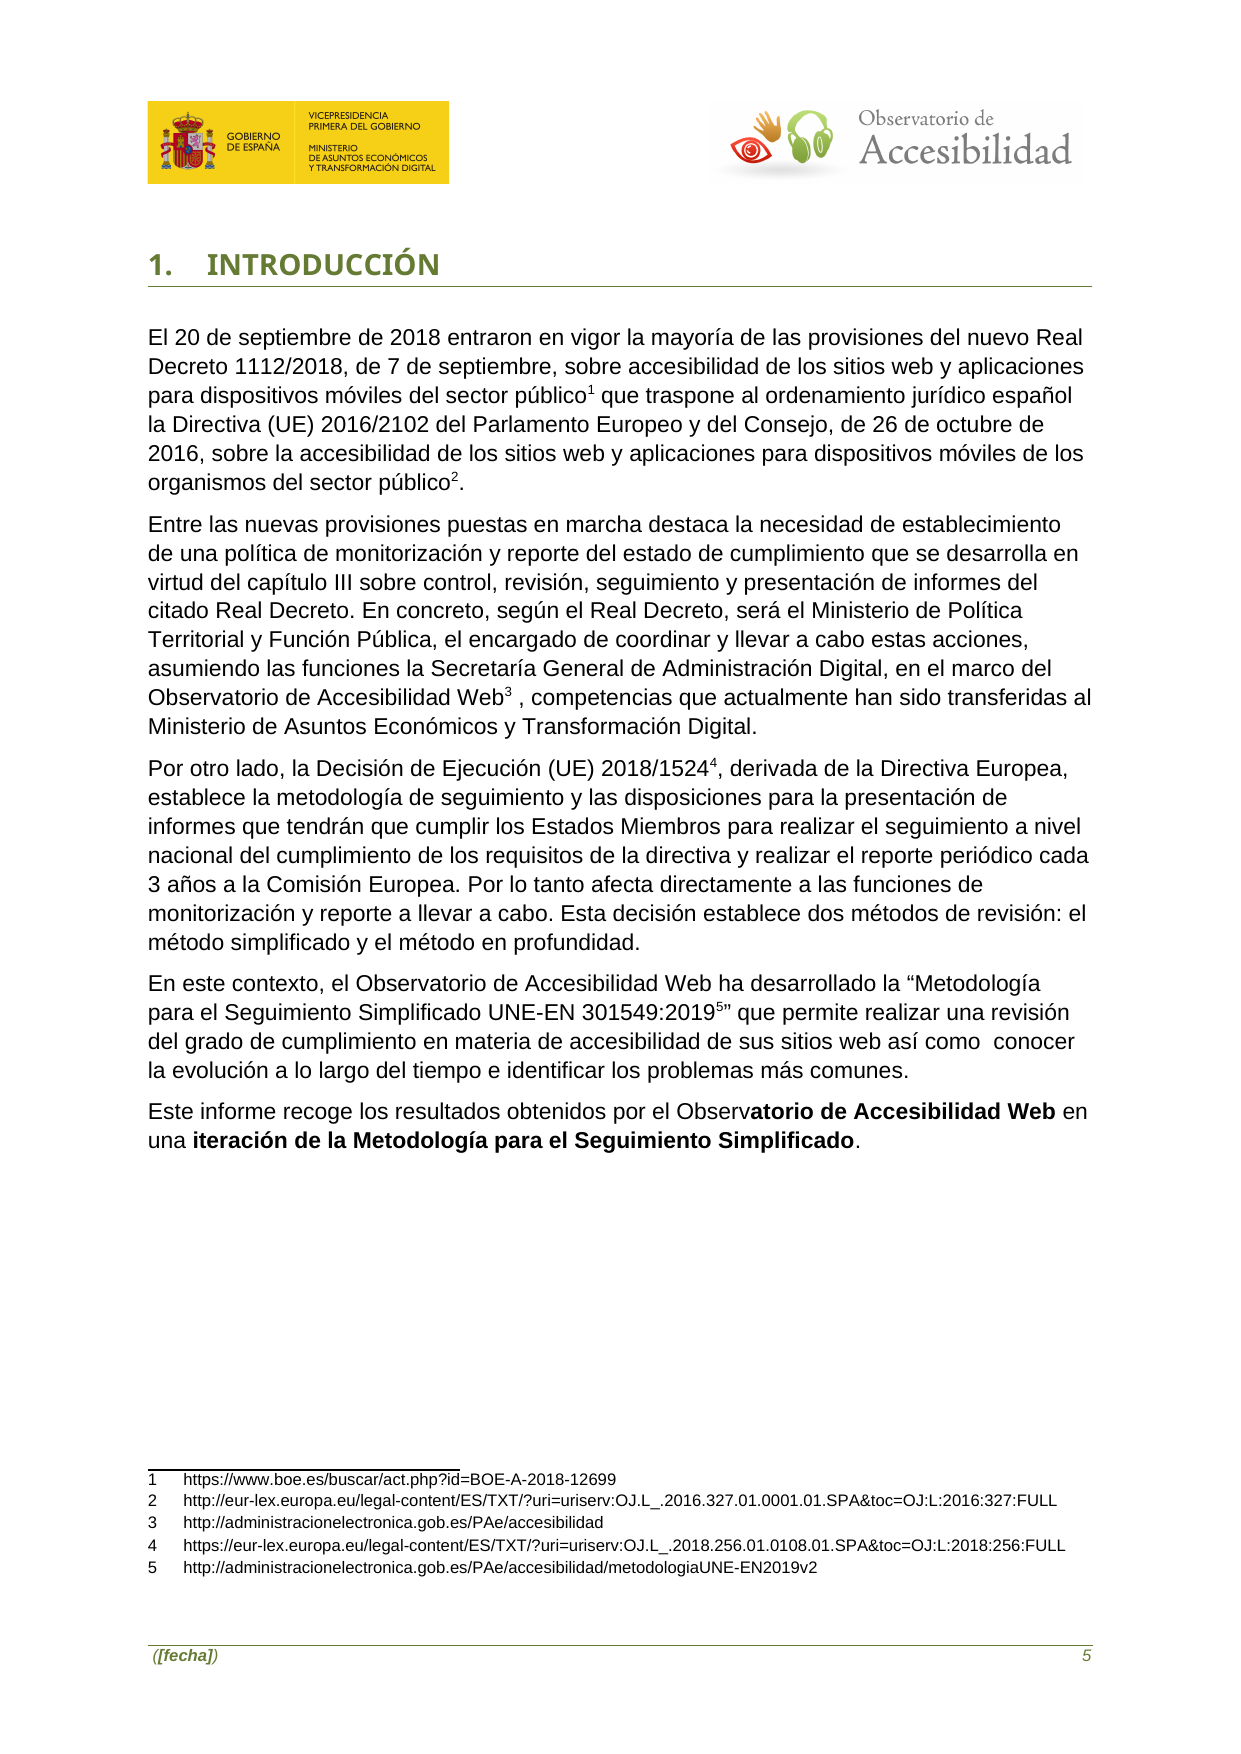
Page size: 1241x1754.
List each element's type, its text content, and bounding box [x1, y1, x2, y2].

text En este contexto, el Observatorio de Accesibilidad Web ha desarrollado la “Metodología para el Seguimiento Simplificado UNE-EN 301549:2019” que permite realizar una revisión del grado de cumplimiento en materia de accesibilidad de sus sitios web así como conocer la evolución a lo largo del tiempo e identificar los problemas más comunes. [148, 970, 1092, 1083]
subtitle Introducción [148, 245, 1092, 286]
text https://www.boe.es/buscar/act.php?id=BOE-A-2018-12699 [148, 1470, 1092, 1489]
text Por otro lado, la Decisión de Ejecución (UE) 2018/1524, derivada de la Directiva Europea, establece la metodología de seguimiento y las disposiciones para la presentación de informes que tendrán que cumplir los Estados Miembros para realizar el seguimiento a nivel nacional del cumplimiento de los requisitos de la directiva y realizar el reporte periódico cada 3 años a la Comisión Europea. Por lo tanto afecta directamente a las funciones de monitorización y reporte a llevar a cabo. Esta decisión establece dos métodos de revisión: el método simplificado y el método en profundidad. [148, 755, 1092, 955]
picture [710, 101, 1086, 184]
text http://administracionelectronica.gob.es/PAe/accesibilidad/metodologiaUNE-EN2019v2 [148, 1558, 1092, 1577]
text http://administracionelectronica.gob.es/PAe/accesibilidad [148, 1513, 1092, 1532]
text https://eur-lex.europa.eu/legal-content/ES/TXT/?uri=uriserv:OJ.L_.2018.256.01.0108.01.SPA&toc=OJ:L:2018:256:FULL [148, 1535, 1092, 1554]
text http://eur-lex.europa.eu/legal-content/ES/TXT/?uri=uriserv:OJ.L_.2016.327.01.0001.01.SPA&toc=OJ:L:2016:327:FULL [148, 1491, 1092, 1510]
text El 20 de septiembre de 2018 entraron en vigor la mayoría de las provisiones del nuevo Real Decreto 1112/2018, de 7 de septiembre, sobre accesibilidad de los sitios web y aplicaciones para dispositivos móviles del sector público que traspone al ordenamiento jurídico español la Directiva (UE) 2016/2102 del Parlamento Europeo y del Consejo, de 26 de octubre de 2016, sobre la accesibilidad de los sitios web y aplicaciones para dispositivos móviles de los organismos del sector público. [148, 324, 1092, 496]
text Entre las nuevas provisiones puestas en marcha destaca la necesidad de establecimiento de una política de monitorización y reporte del estado de cumplimiento que se desarrolla en virtud del capítulo III sobre control, revisión, seguimiento y presentación de informes del citado Real Decreto. En concreto, según el Real Decreto, será el Ministerio de Política Territorial y Función Pública, el encargado de coordinar y llevar a cabo estas acciones, asumiendo las funciones la Secretaría General de Administración Digital, en el marco del Observatorio de Accesibilidad Web , competencias que actualmente han sido transferidas al Ministerio de Asuntos Económicos y Transformación Digital. [148, 511, 1092, 740]
picture [147, 101, 450, 184]
text Este informe recoge los resultados obtenidos por el Observatorio de Accesibilidad Web en una iteración de la Metodología para el Seguimiento Simplificado. [148, 1098, 1092, 1154]
